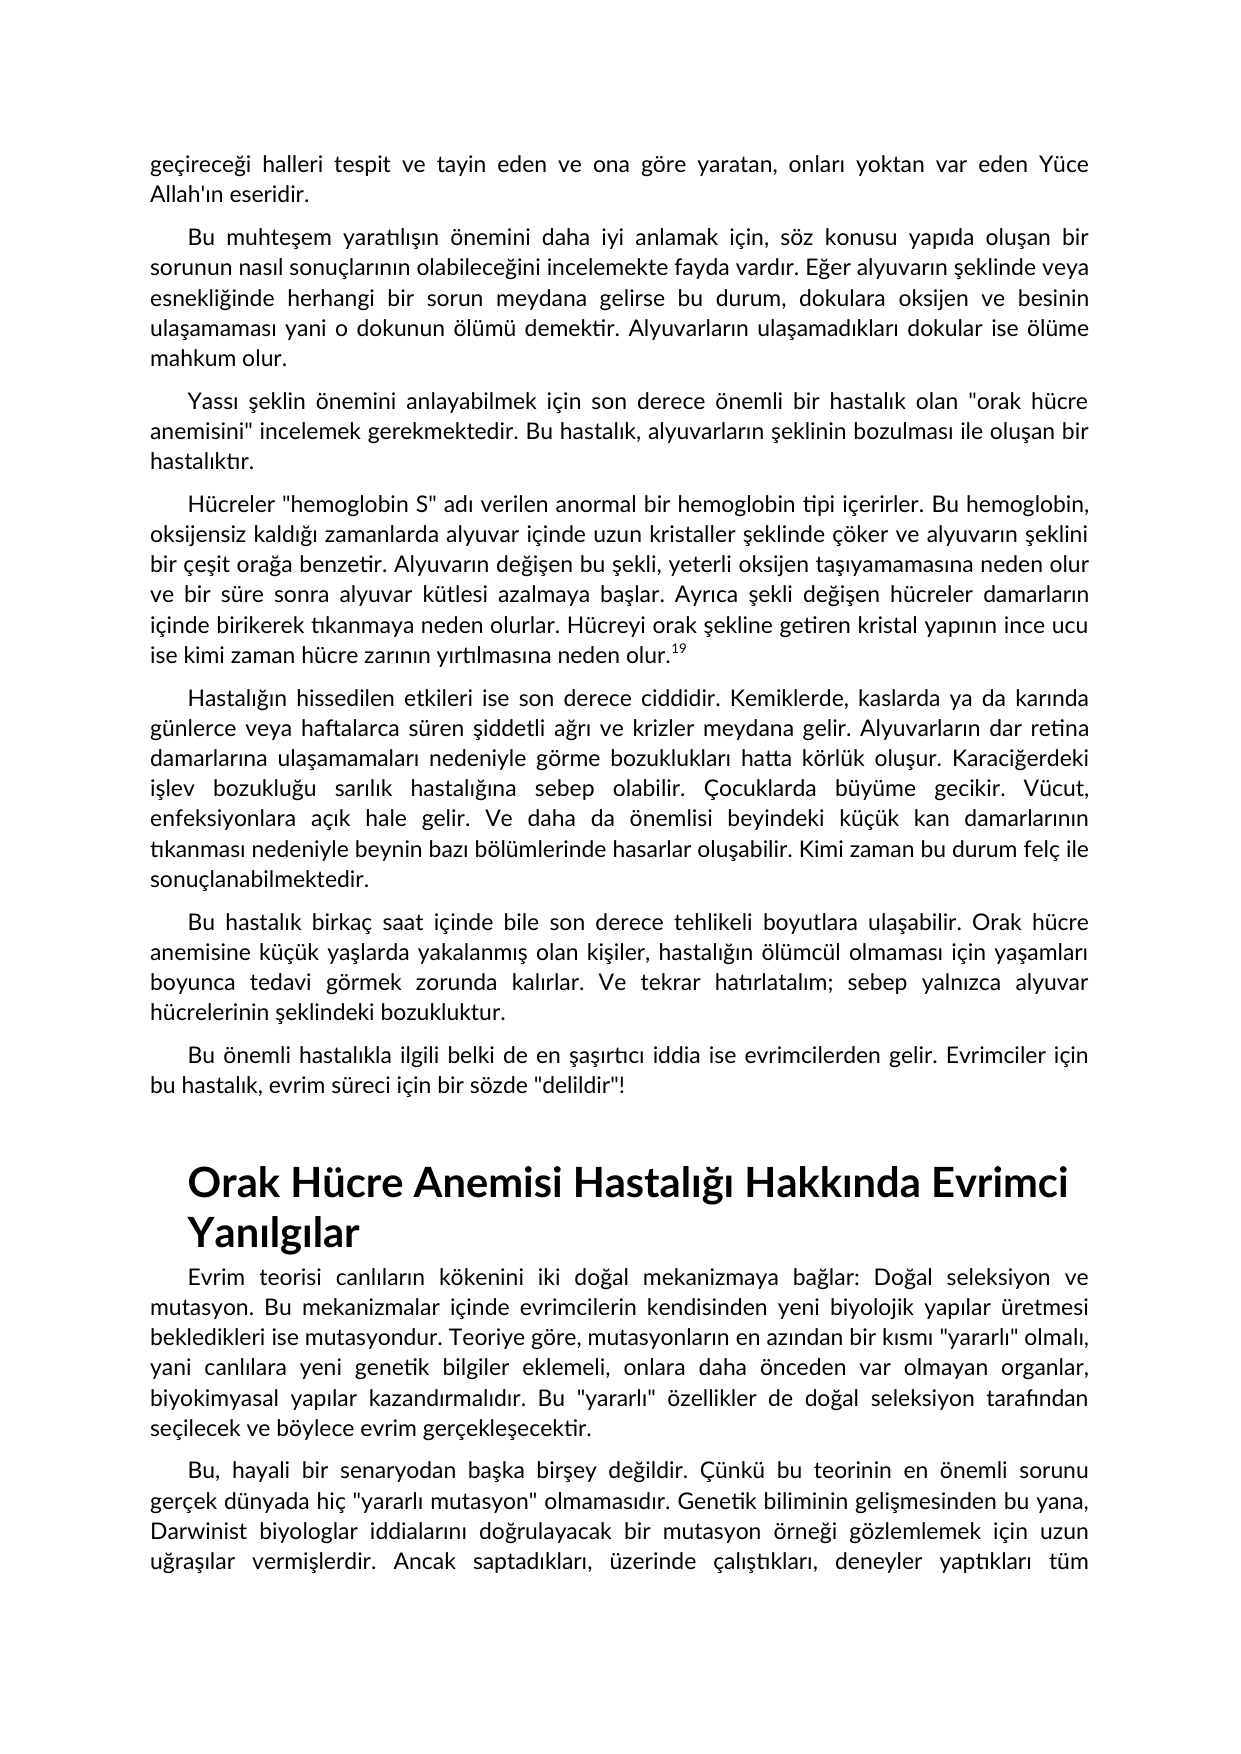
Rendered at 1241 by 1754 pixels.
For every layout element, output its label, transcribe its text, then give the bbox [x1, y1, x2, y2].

text geçireceği halleri tespit ve tayin eden ve ona göre yaratan, onları yoktan var eden Yüce Allah'ın eseridir. [150, 150, 1090, 208]
subtitle Orak Hücre Anemisi Hastalığı Hakkında Evrimci Yanılgılar [187, 1156, 1090, 1256]
text Bu hastalık birkaç saat içinde bile son derece tehlikeli boyutlara ulaşabilir. Orak hücre anemisine küçük yaşlarda yakalanmış olan kişiler, hastalığın ölümcül olmaması için yaşamları boyunca tedavi görmek zorunda kalırlar. Ve tekrar hatırlatalım; sebep yalnızca alyuvar hücrelerinin şeklindeki bozukluktur. [150, 907, 1090, 1025]
text Bu, hayali bir senaryodan başka birşey değildir. Çünkü bu teorinin en önemli sorunu gerçek dünyada hiç "yararlı mutasyon" olmamasıdır. Genetik biliminin gelişmesinden bu yana, Darwinist biyologlar iddialarını doğrulayacak bir mutasyon örneği gözlemlemek için uzun uğraşılar vermişlerdir. Ancak saptadıkları, üzerinde çalıştıkları, deneyler yaptıkları tüm [150, 1456, 1090, 1574]
text Yassı şeklin önemini anlayabilmek için son derece önemli bir hastalık olan "orak hücre anemisini" incelemek gerekmektedir. Bu hastalık, alyuvarların şeklinin bozulması ile oluşan bir hastalıktır. [150, 386, 1090, 474]
text Hücreler "hemoglobin S" adı verilen anormal bir hemoglobin tipi içerirler. Bu hemoglobin, oksijensiz kaldığı zamanlarda alyuvar içinde uzun kristaller şeklinde çöker ve alyuvarın şeklini bir çeşit orağa benzetir. Alyuvarın değişen bu şekli, yeterli oksijen taşıyamamasına neden olur ve bir süre sonra alyuvar kütlesi azalmaya başlar. Ayrıca şekli değişen hücreler damarların içinde birikerek tıkanmaya neden olurlar. Hücreyi orak şekline getiren kristal yapının ince ucu ise kimi zaman hücre zarının yırtılmasına neden olur.19 [150, 489, 1090, 668]
text Bu önemli hastalıkla ilgili belki de en şaşırtıcı iddia ise evrimcilerden gelir. Evrimciler için bu hastalık, evrim süreci için bir sözde "delildir"! [150, 1041, 1090, 1098]
text Evrim teorisi canlıların kökenini iki doğal mekanizmaya bağlar: Doğal seleksiyon ve mutasyon. Bu mekanizmalar içinde evrimcilerin kendisinden yeni biyolojik yapılar üretmesi bekledikleri ise mutasyondur. Teoriye göre, mutasyonların en azından bir kısmı "yararlı" olmalı, yani canlılara yeni genetik bilgiler eklemeli, onlara daha önceden var olmayan organlar, biyokimyasal yapılar kazandırmalıdır. Bu "yararlı" özellikler de doğal seleksiyon tarafından seçilecek ve böylece evrim gerçekleşecektir. [150, 1262, 1090, 1441]
text Hastalığın hissedilen etkileri ise son derece ciddidir. Kemiklerde, kaslarda ya da karında günlerce veya haftalarca süren şiddetli ağrı ve krizler meydana gelir. Alyuvarların dar retina damarlarına ulaşamamaları nedeniyle görme bozuklukları hatta körlük oluşur. Karaciğerdeki işlev bozukluğu sarılık hastalığına sebep olabilir. Çocuklarda büyüme gecikir. Vücut, enfeksiyonlara açık hale gelir. Ve daha da önemlisi beyindeki küçük kan damarlarının tıkanması nedeniyle beynin bazı bölümlerinde hasarlar oluşabilir. Kimi zaman bu durum felç ile sonuçlanabilmektedir. [150, 683, 1090, 892]
text Bu muhteşem yaratılışın önemini daha iyi anlamak için, söz konusu yapıda oluşan bir sorunun nasıl sonuçlarının olabileceğini incelemekte fayda vardır. Eğer alyuvarın şeklinde veya esnekliğinde herhangi bir sorun meydana gelirse bu durum, dokulara oksijen ve besinin ulaşamaması yani o dokunun ölümü demektir. Alyuvarların ulaşamadıkları dokular ise ölüme mahkum olur. [150, 223, 1090, 371]
